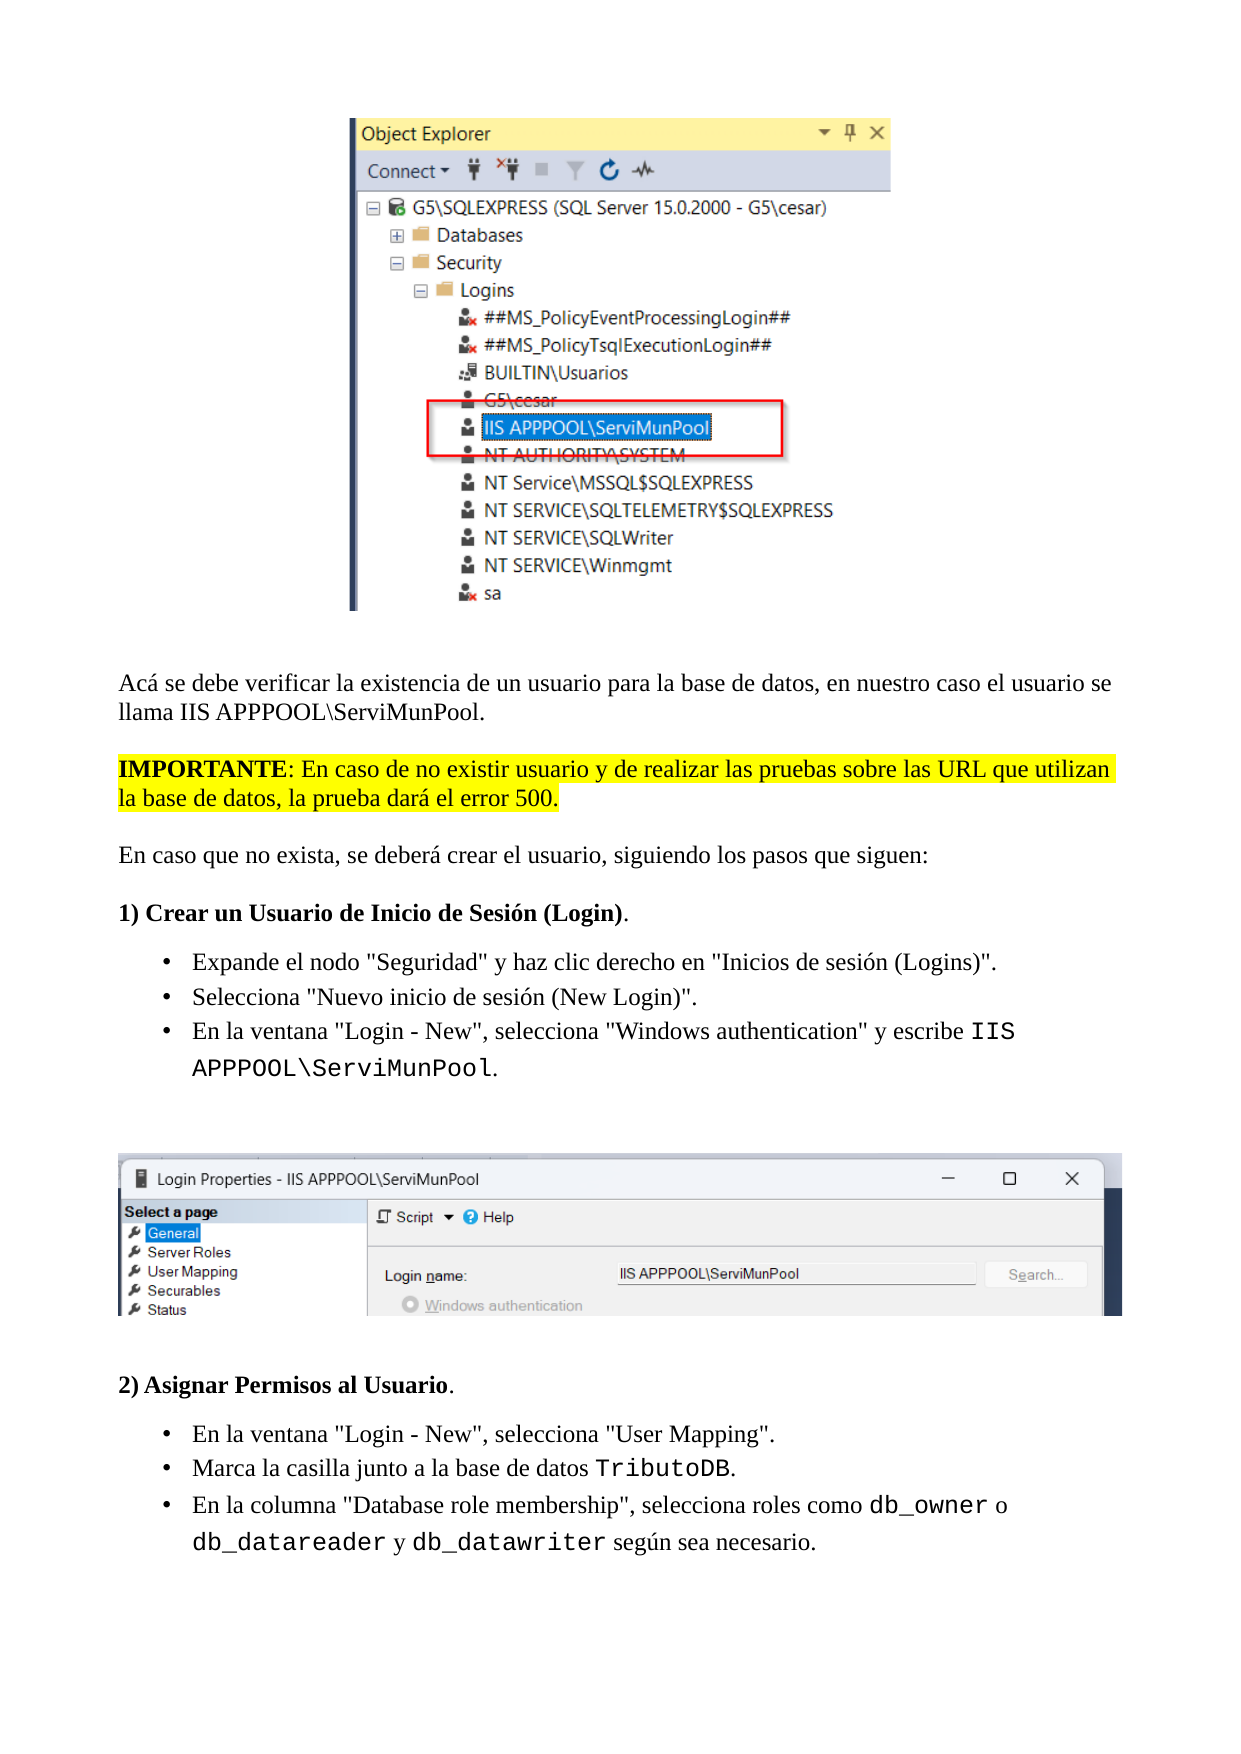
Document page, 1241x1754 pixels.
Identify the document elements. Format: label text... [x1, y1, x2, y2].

text 1) Crear un Usuario de Inicio de Sesión (Login). [118, 898, 1122, 927]
text Acá se debe verificar la existencia de un usuario para la base de datos, en nuestro caso el usuario se llama IIS APPPOOL\ServiMunPool. [118, 668, 1122, 726]
picture [118, 1153, 1123, 1316]
text IMPORTANTE: En caso de no existir usuario y de realizar las pruebas sobre las URL que utilizan la base de datos, la prueba dará el error 500. [118, 754, 1122, 812]
text En caso que no exista, se deberá crear el usuario, siguiendo los pasos que siguen: [118, 841, 1122, 869]
list En la ventana "Login - New", selecciona "User Mapping". [162, 1419, 1122, 1448]
list En la ventana "Login - New", selecciona "Windows authentication" y escribe IIS APPPOOL\ServiMunPool. [162, 1016, 1122, 1083]
list Selecciona "Nuevo inicio de sesión (New Login)". [162, 982, 1122, 1010]
list En la columna "Database role membership", selecciona roles como db_owner o db_datareader y db_datawriter según sea necesario. [162, 1490, 1122, 1558]
list Expande el nodo "Seguridad" y haz clic derecho en "Inicios de sesión (Logins)". [162, 947, 1122, 976]
picture [349, 118, 891, 611]
list Marca la casilla junto a la base de datos TributoDB. [162, 1453, 1122, 1484]
text 2) Asignar Permisos al Usuario. [118, 1370, 1122, 1399]
